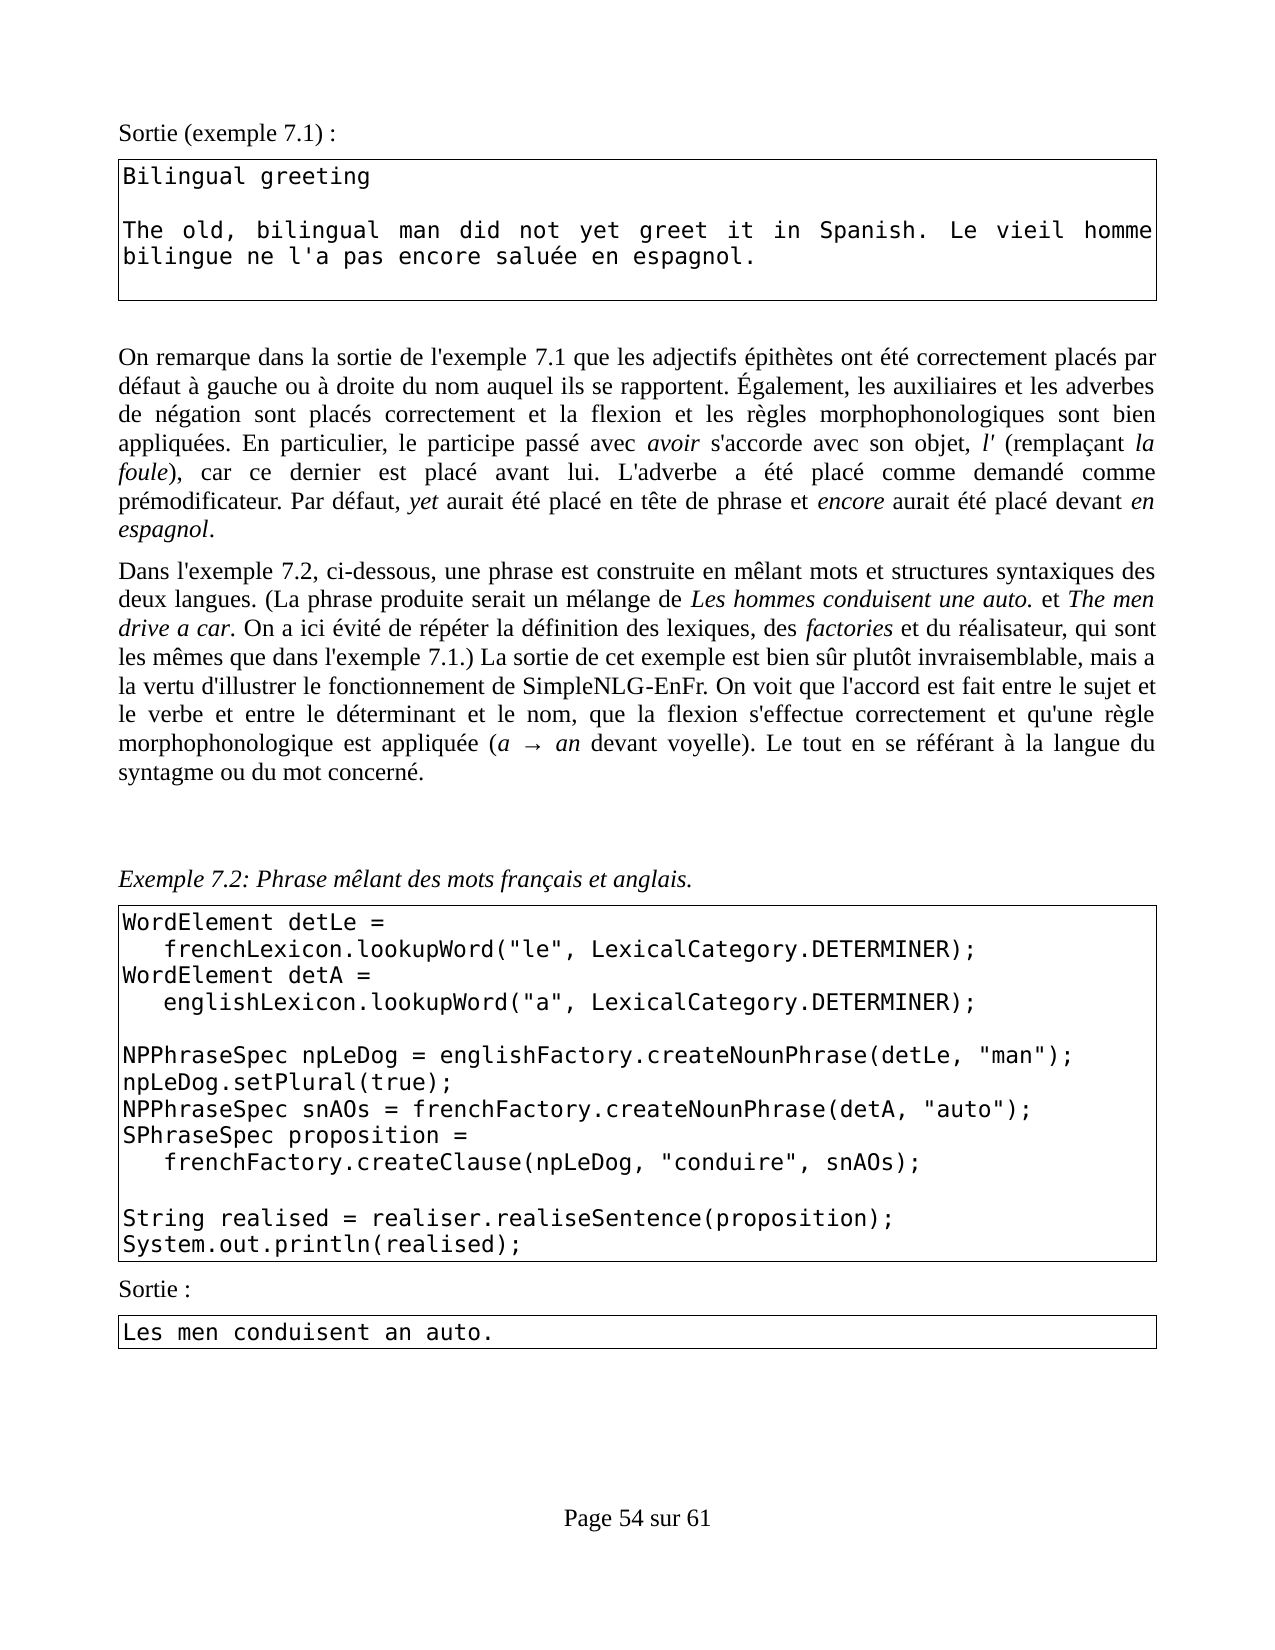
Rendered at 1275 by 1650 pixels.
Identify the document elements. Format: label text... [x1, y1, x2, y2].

text WordElement detA = [119, 958, 1156, 985]
text NPPhraseSpec snAOs = frenchFactory.createNounPhrase(detA, "auto"); [119, 1092, 1156, 1118]
text npLeDog.setPlural(true); [119, 1065, 1156, 1092]
text NPPhraseSpec npLeDog = englishFactory.createNounPhrase(detLe, "man"); [119, 1038, 1156, 1065]
text Bilingual greeting [119, 160, 1156, 190]
text Sortie (exemple 7.1) : [118, 118, 1157, 147]
text String realised = realiser.realiseSentence(proposition); [119, 1201, 1156, 1227]
text Sortie : [118, 1274, 1157, 1303]
text The old, bilingual man did not yet greet it in Spanish. Le vieil homme bilingue ne l'a pas encore saluée en espagnol. [119, 213, 1156, 270]
text frenchFactory.createClause(npLeDog, "conduire", snAOs); [119, 1145, 1156, 1176]
text Exemple 7.2: Phrase mêlant des mots français et anglais. [118, 864, 1157, 893]
text System.out.println(realised); [119, 1227, 1156, 1261]
text SPhraseSpec proposition = [119, 1118, 1156, 1145]
text Les men conduisent an auto. [119, 1316, 1156, 1348]
text englishLexicon.lookupWord("a", LexicalCategory.DETERMINER); [119, 985, 1156, 1016]
text WordElement detLe = [119, 906, 1156, 932]
text frenchLexicon.lookupWord("le", LexicalCategory.DETERMINER); [119, 932, 1156, 958]
text Dans l'exemple 7.2, ci-dessous, une phrase est construite en mêlant mots et structures syntaxiques des deux langues. (La phrase produite serait un mélange de Les hommes conduisent une auto. et The men drive a car. On a ici évité de répéter la définition des lexiques, des factories et du réalisateur, qui sont les mêmes que dans l'exemple 7.1.) La sortie de cet exemple est bien sûr plutôt invraisemblable, mais a la vertu d'illustrer le fonctionnement de SimpleNLG‑EnFr. On voit que l'accord est fait entre le sujet et le verbe et entre le déterminant et le nom, que la flexion s'effectue correctement et qu'une règle morphophonologique est appliquée (a → an devant voyelle). Le tout en se référant à la langue du syntagme ou du mot concerné. [118, 556, 1157, 786]
text On remarque dans la sortie de l'exemple 7.1 que les adjectifs épithètes ont été correctement placés par défaut à gauche ou à droite du nom auquel ils se rapportent. Également, les auxiliaires et les adverbes de négation sont placés correctement et la flexion et les règles morphophonologiques sont bien appliquées. En particulier, le participe passé avec avoir s'accorde avec son objet, l' (remplaçant la foule), car ce dernier est placé avant lui. L'adverbe a été placé comme demandé comme prémodificateur. Par défaut, yet aurait été placé en tête de phrase et encore aurait été placé devant en espagnol. [118, 342, 1157, 543]
